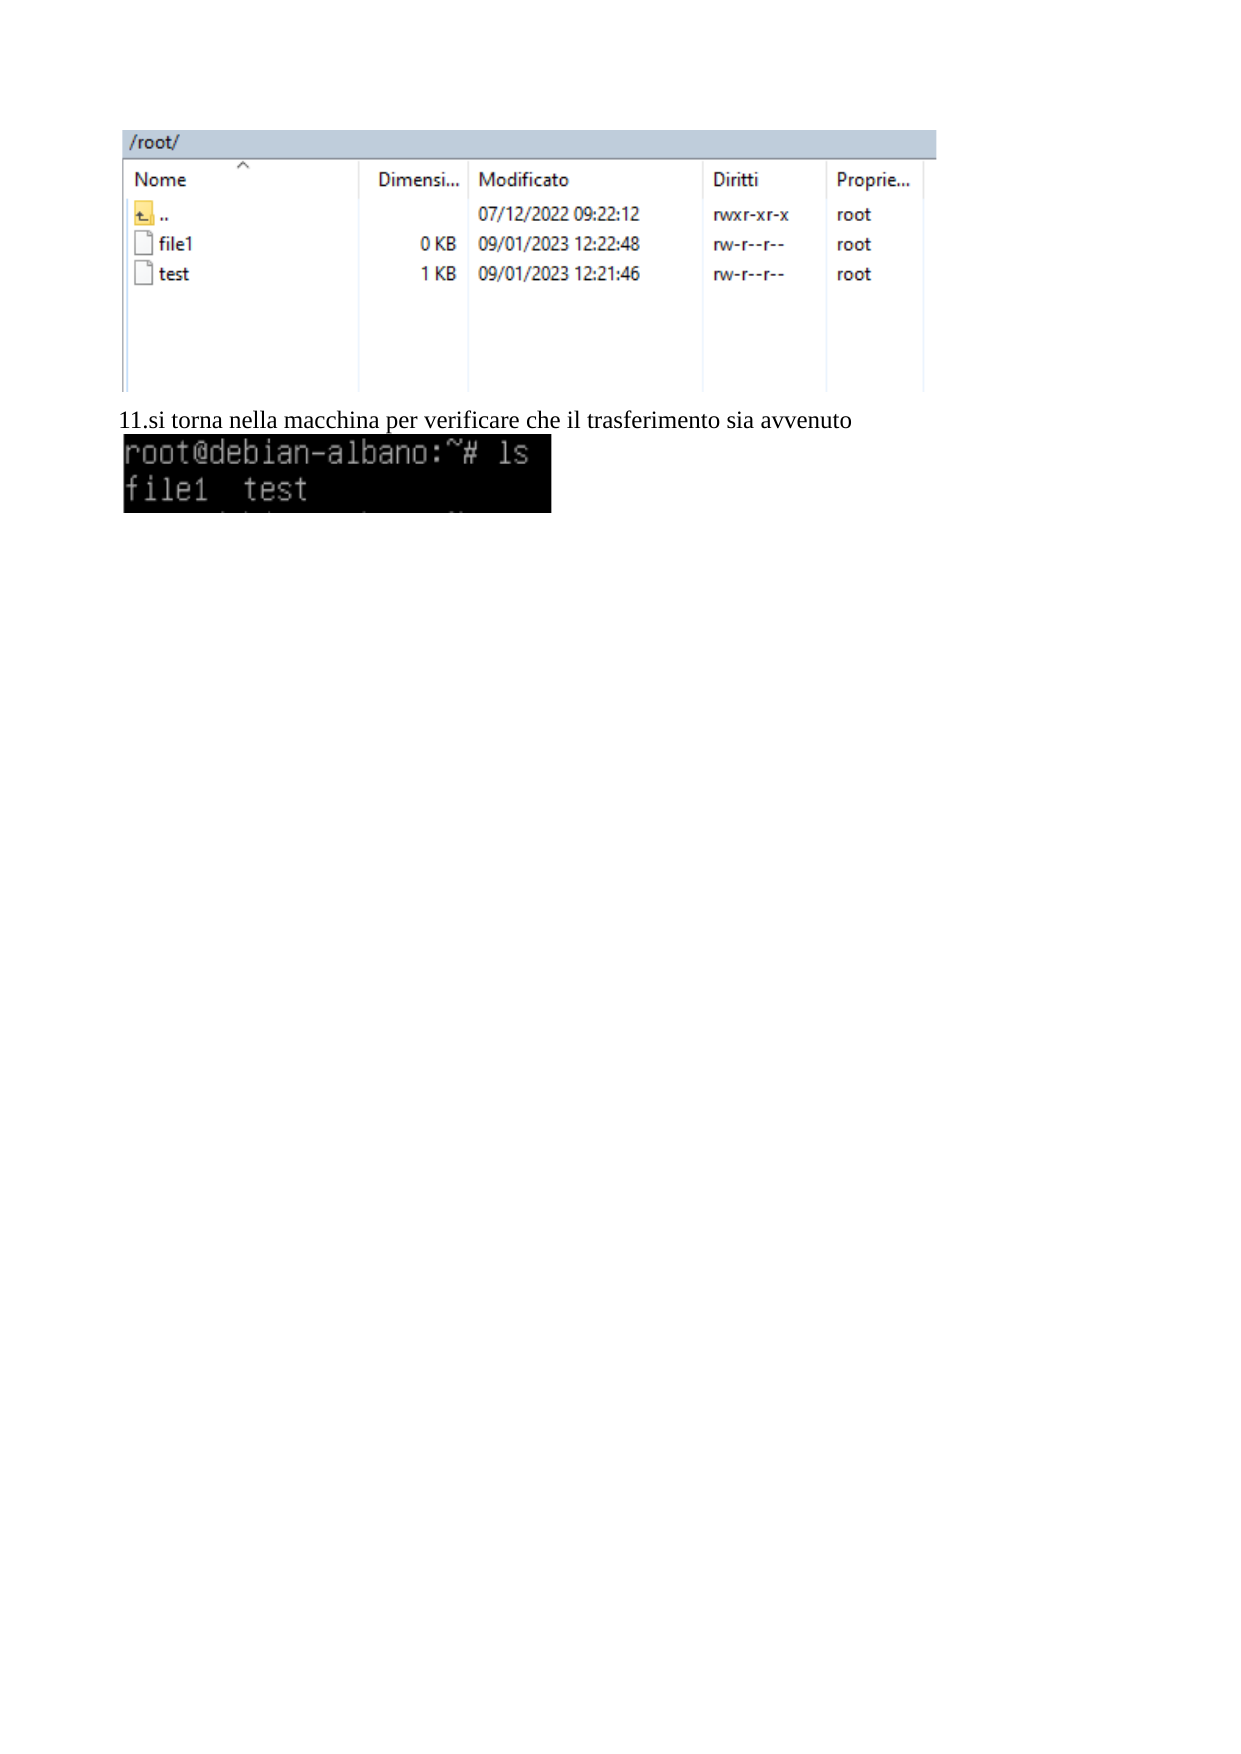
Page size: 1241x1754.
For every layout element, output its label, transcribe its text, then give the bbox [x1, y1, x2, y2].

picture [123, 434, 552, 513]
picture [122, 130, 937, 392]
text 11.si torna nella macchina per verificare che il trasferimento sia avvenuto [118, 406, 1122, 434]
